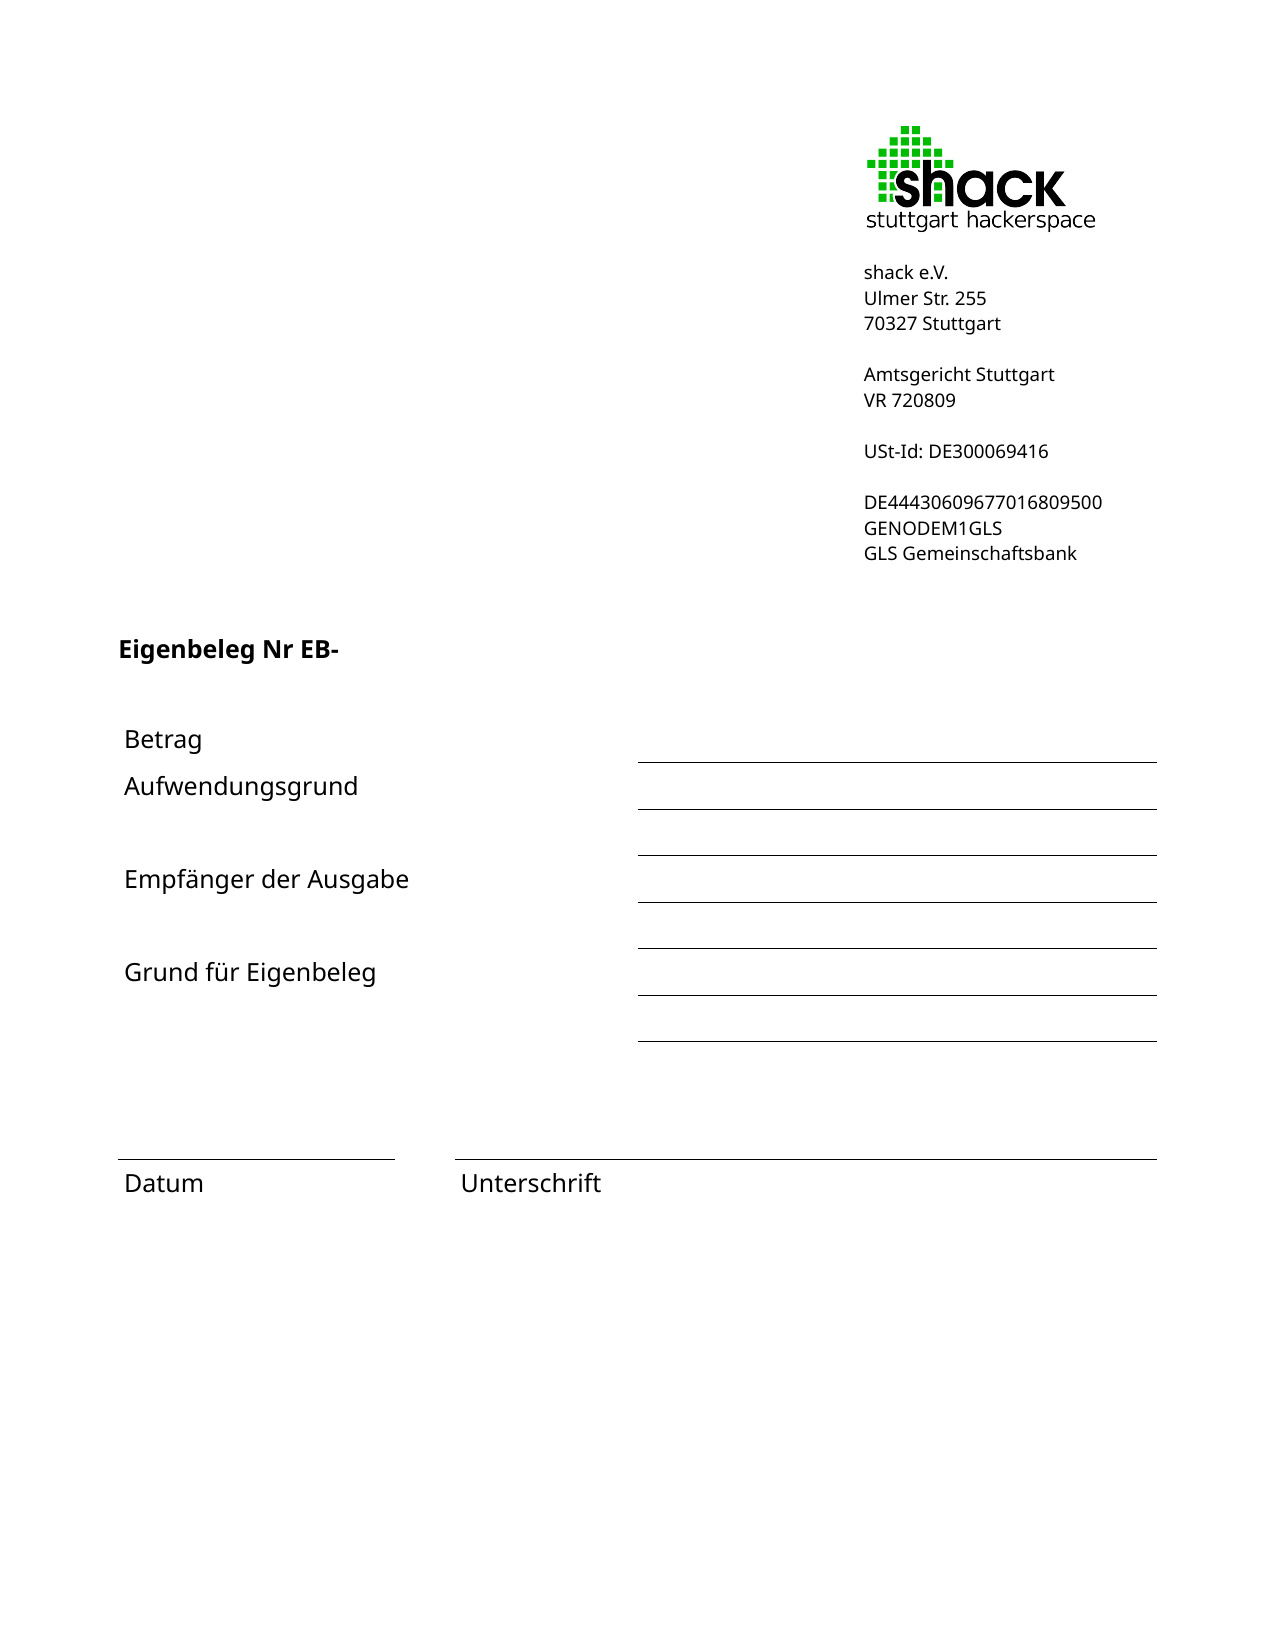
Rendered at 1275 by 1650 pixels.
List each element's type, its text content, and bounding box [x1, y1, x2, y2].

table_header [395, 1119, 455, 1159]
table_cell Aufwendungsgrund [118, 762, 637, 855]
table_cell [638, 903, 1157, 948]
table_cell [638, 763, 1157, 808]
table_cell Datum [118, 1160, 395, 1206]
table_header Betrag [118, 716, 637, 762]
table_cell [638, 996, 1157, 1041]
table_header [149, 118, 608, 572]
table_cell [638, 949, 1157, 995]
table_cell Empfänger der Ausgabe [118, 855, 637, 948]
table_header [638, 716, 1157, 762]
table_header shack e.V. Ulmer Str. 255 70327 Stuttgart Amtsgericht Stuttgart VR 720809 USt-Id: DE300069416 DE44430609677016809500 GENODEM1GLS GLS Gemeinschaftsbank [858, 118, 1156, 572]
table_cell Unterschrift [455, 1160, 1157, 1206]
table_header [455, 1119, 1157, 1159]
table_header [118, 1119, 395, 1159]
text Eigenbeleg Nr EB- [118, 631, 1157, 665]
table_cell Grund für Eigenbeleg [118, 948, 637, 1041]
table_cell [638, 810, 1157, 855]
picture [864, 123, 1098, 235]
table_cell [395, 1159, 455, 1206]
table_header [608, 118, 858, 572]
table_cell [638, 856, 1157, 902]
